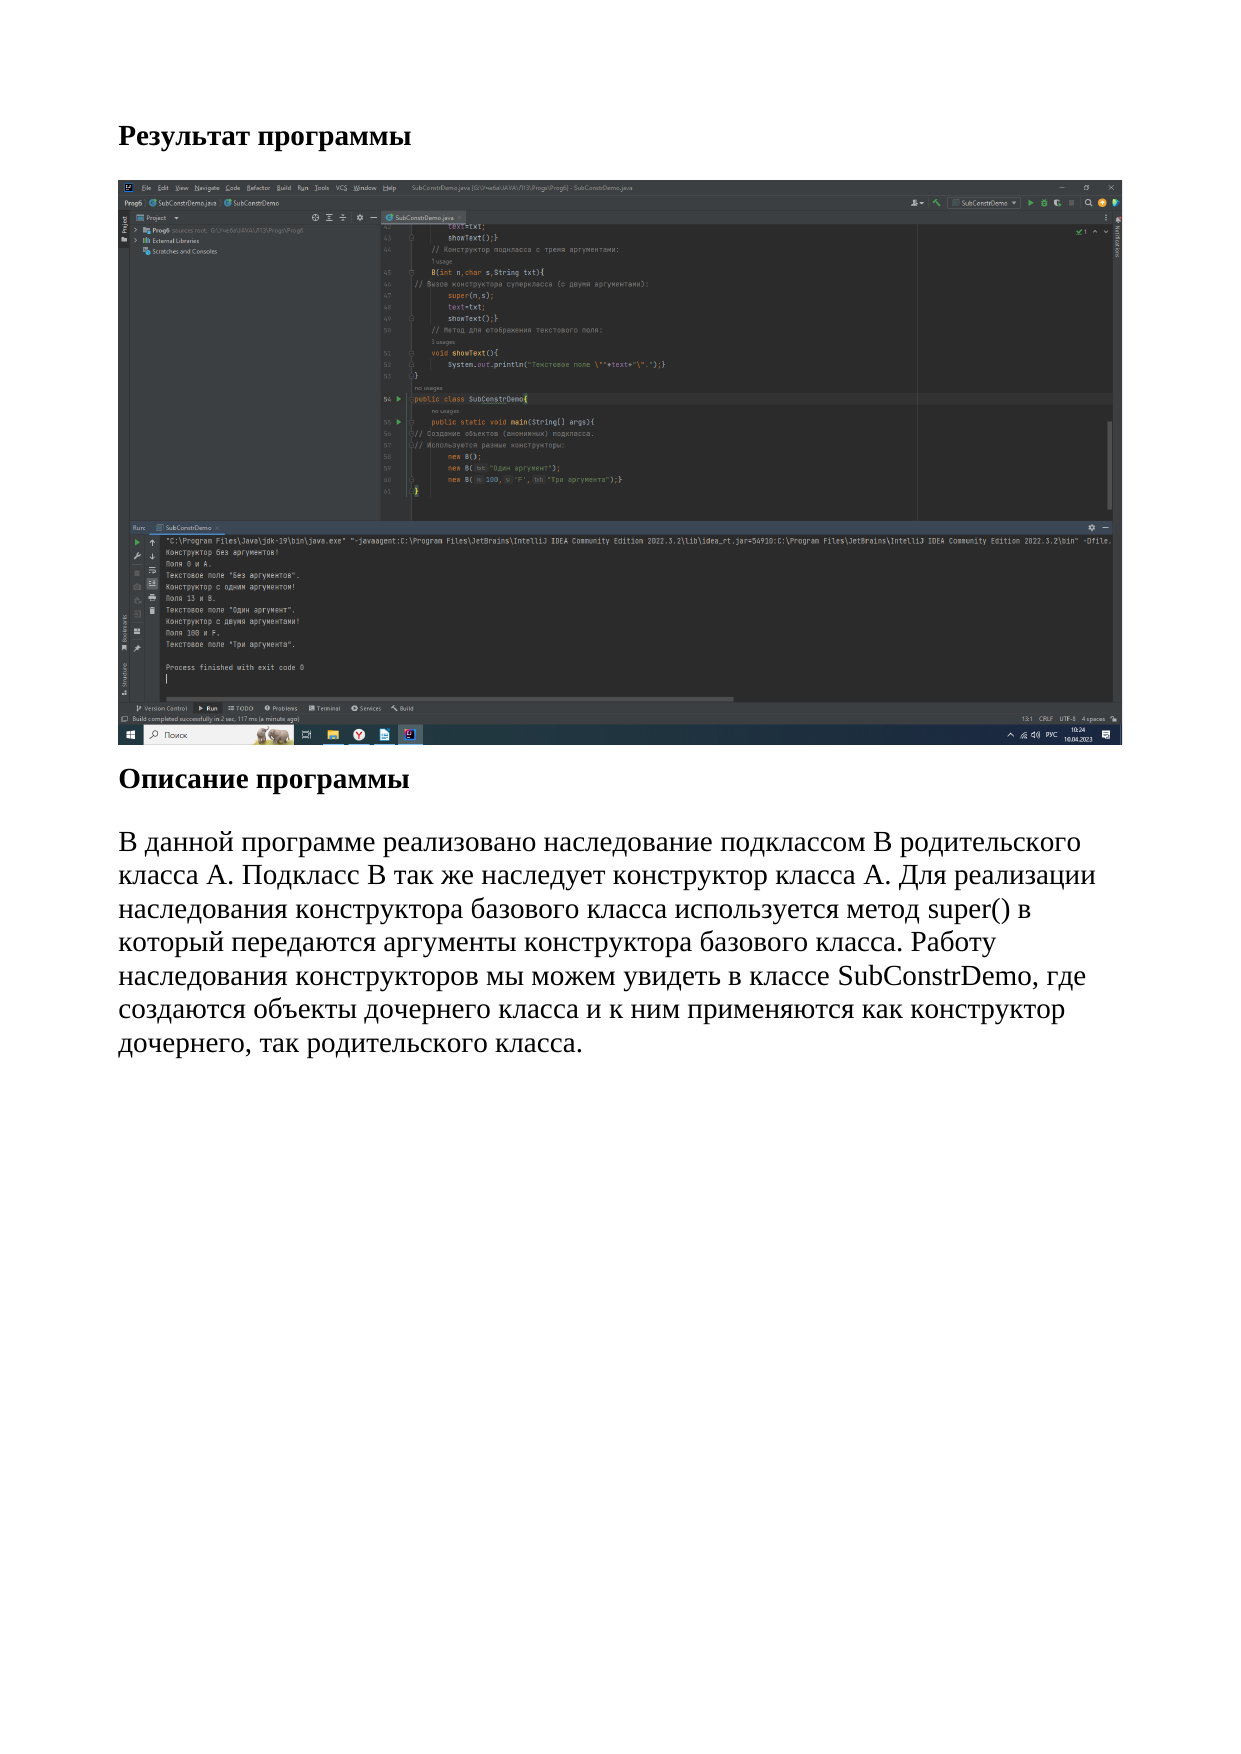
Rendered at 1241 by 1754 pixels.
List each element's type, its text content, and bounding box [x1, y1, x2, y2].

picture [118, 180, 1123, 745]
subtitle Описание программы [118, 745, 1122, 795]
subtitle Результат программы [118, 118, 1122, 152]
list В данной программе реализовано наследование подклассом B родительского класса A. Подкласс B так же наследует конструктор класса A. Для реализации наследования конструктора базового класса используется метод super() в который передаются аргументы конструктора базового класса. Работу наследования конструкторов мы можем увидеть в классе SubConstrDemo, где создаются объекты дочернего класса и к ним применяются как конструктор дочернего, так родительского класса. [118, 824, 1122, 1058]
